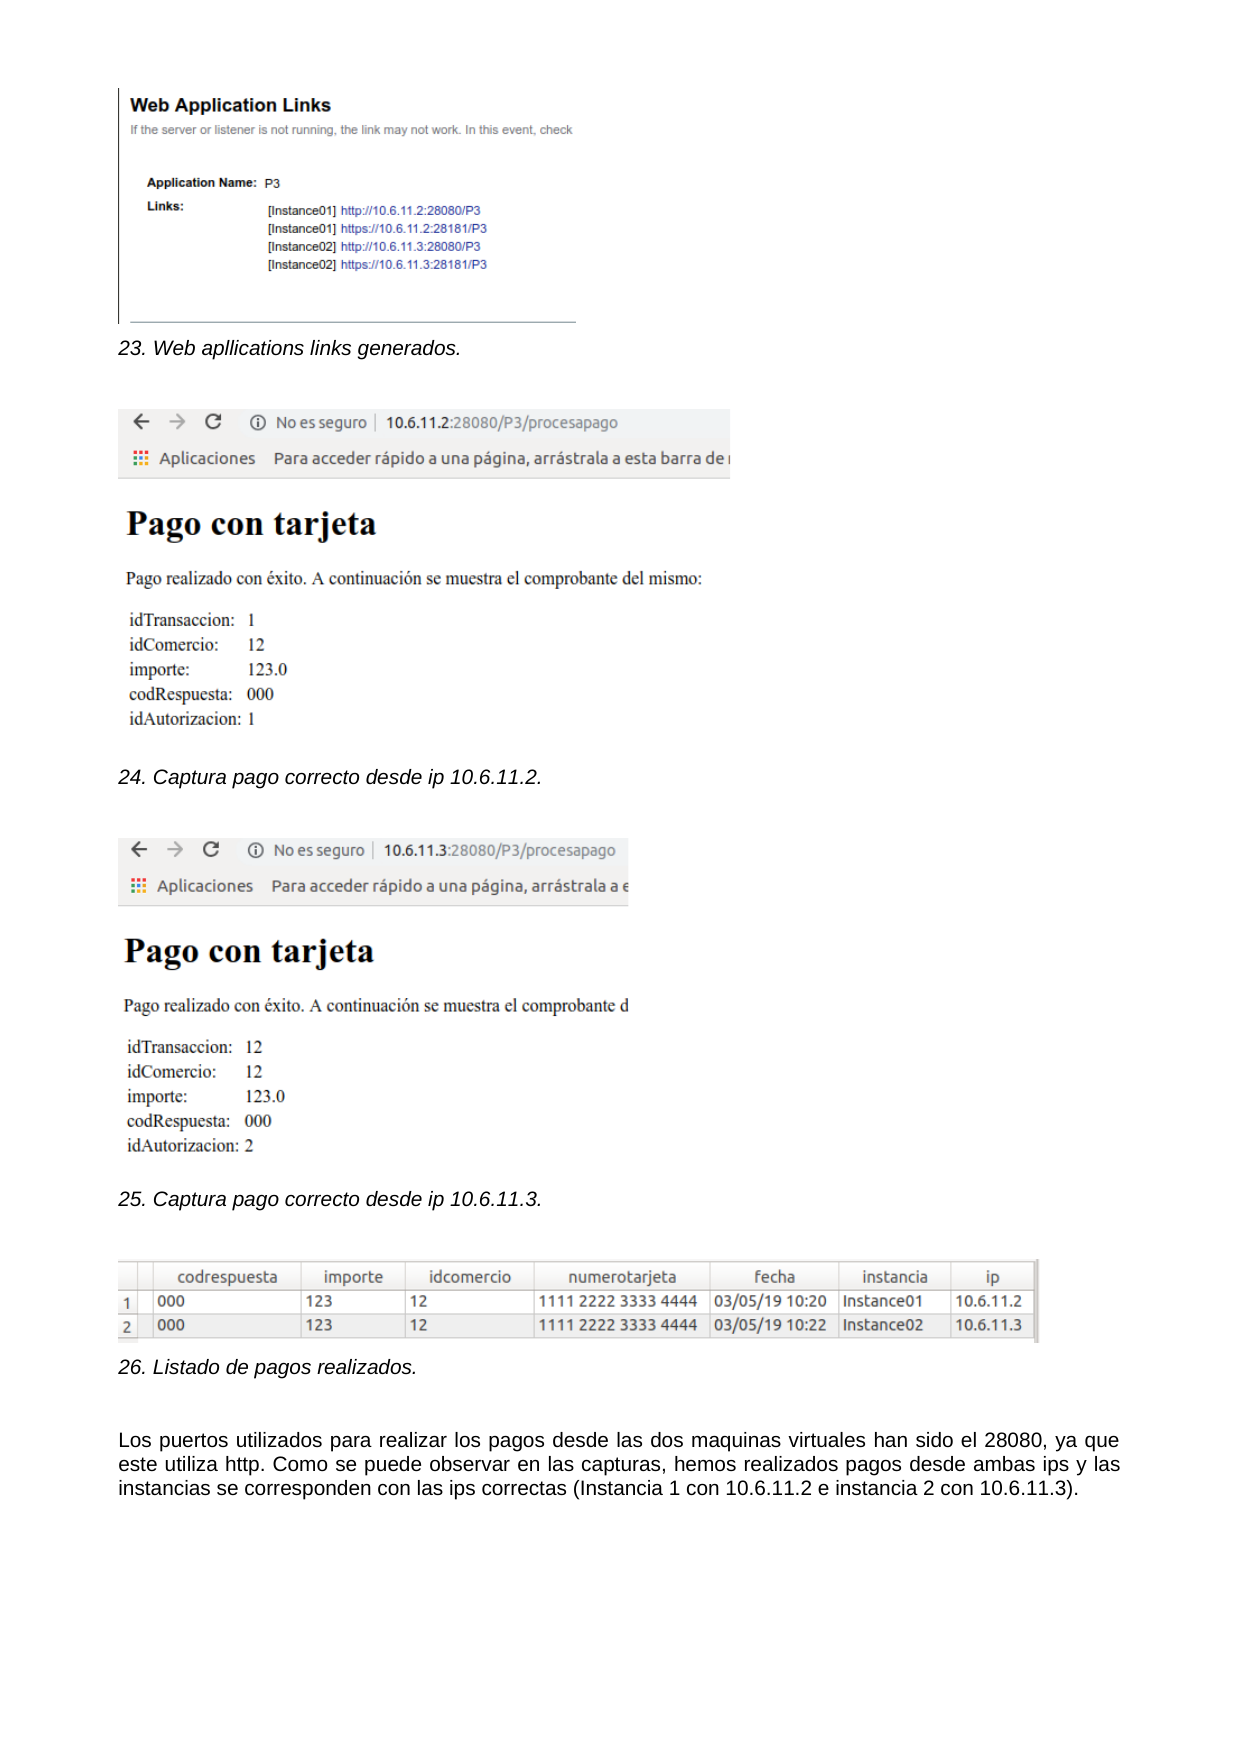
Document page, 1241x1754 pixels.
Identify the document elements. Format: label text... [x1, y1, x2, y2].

text 25. Captura pago correcto desde ip 10.6.11.3. [118, 1186, 1122, 1210]
text 24. Captura pago correcto desde ip 10.6.11.2. [118, 765, 1122, 789]
picture [118, 838, 629, 1174]
picture [118, 1259, 1040, 1343]
picture [118, 88, 576, 324]
text Los puertos utilizados para realizar los pagos desde las dos maquinas virtuales han sido el 28080, ya que este utiliza http. Como se puede observar en las capturas, hemos realizados pagos desde ambas ips y las instancias se corresponden con las ips correctas (Instancia 1 con 10.6.11.2 e instancia 2 con 10.6.11.3). [118, 1428, 1122, 1499]
text 23. Web apllications links generados. [118, 336, 1122, 360]
picture [118, 409, 731, 753]
text 26. Listado de pagos realizados. [118, 1355, 1122, 1379]
